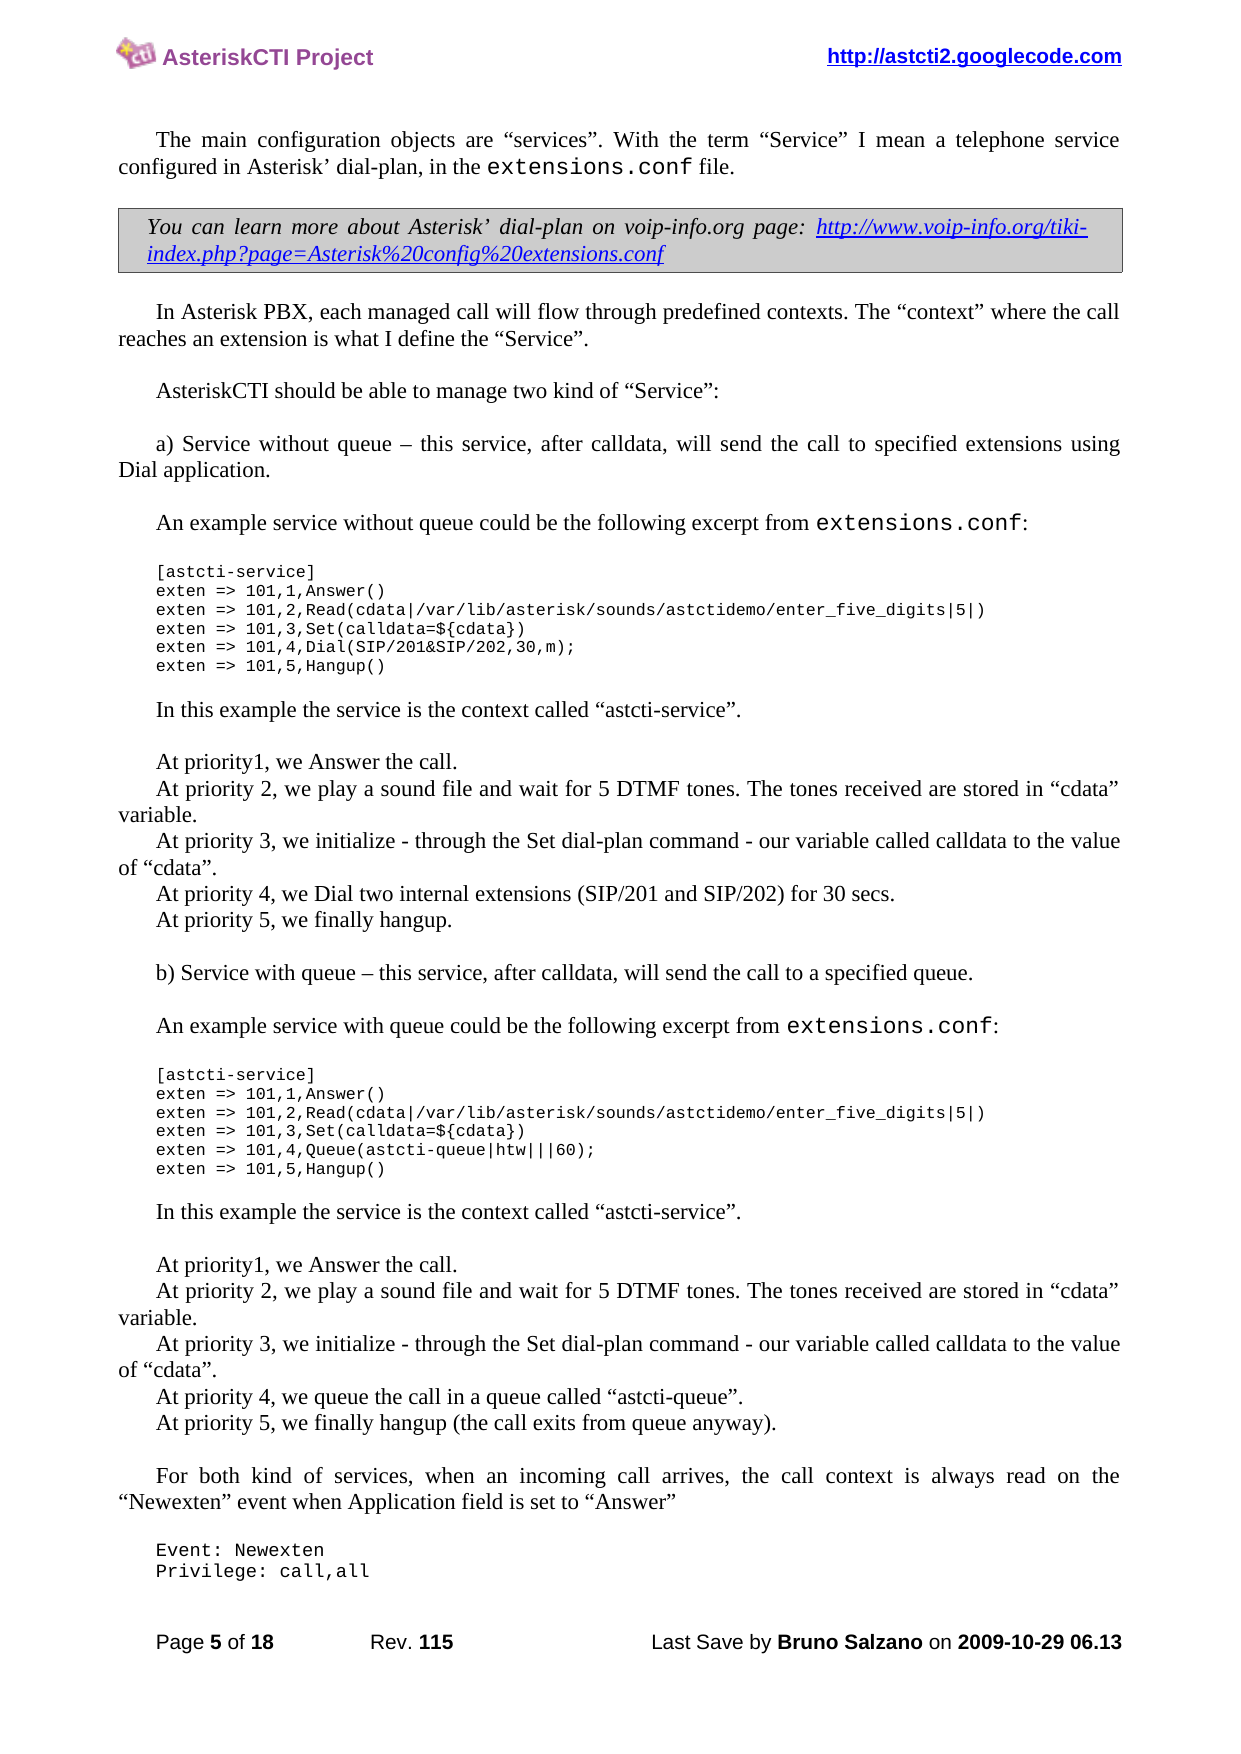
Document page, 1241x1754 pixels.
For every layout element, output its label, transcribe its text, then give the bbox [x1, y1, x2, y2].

text At priority 4, we Dial two internal extensions (SIP/201 and SIP/202) for 30 secs. [118, 880, 1122, 906]
text exten => 101,3,Set(calldata=${cdata}) [118, 620, 1122, 639]
text In this example the service is the context called “astcti-service”. [118, 696, 1122, 722]
text For both kind of services, when an incoming call arrives, the call context is always read on the “Newexten” event when Application field is set to “Answer” [118, 1462, 1122, 1515]
text At priority 3, we initialize - through the Set dial-plan command - our variable called calldata to the value of “cdata”. [118, 1330, 1122, 1383]
table_header You can learn more about Asterisk’ dial-plan on voip-info.org page: http://www.voip-info.org/tiki-index.php?page=Asterisk%20config%20extensions.conf [119, 209, 1122, 272]
text In this example the service is the context called “astcti-service”. [118, 1198, 1122, 1225]
text exten => 101,4,Dial(SIP/201&SIP/202,30,m); [118, 639, 1122, 658]
text exten => 101,2,Read(cdata|/var/lib/asterisk/sounds/astctidemo/enter_five_digits|5|) [118, 1104, 1122, 1123]
text An example service without queue could be the following excerpt from extensions.conf: [118, 509, 1122, 537]
text Event: Newexten [118, 1541, 1122, 1562]
text The main configuration objects are “services”. With the term “Service” I mean a telephone service configured in Asterisk’ dial-plan, in the extensions.conf file. [118, 127, 1122, 181]
text At priority 2, we play a sound file and wait for 5 DTMF tones. The tones received are stored in “cdata” variable. [118, 1277, 1122, 1330]
text In Asterisk PBX, each managed call will flow through predefined contexts. The “context” where the call reaches an extension is what I define the “Service”. [118, 298, 1122, 351]
text [astcti-service] [118, 1066, 1122, 1085]
text exten => 101,5,Hangup() [118, 658, 1122, 677]
text At priority 5, we finally hangup. [118, 906, 1122, 933]
text At priority 4, we queue the call in a queue called “astcti-queue”. [118, 1383, 1122, 1409]
text exten => 101,3,Set(calldata=${cdata}) [118, 1123, 1122, 1142]
text exten => 101,5,Hangup() [118, 1161, 1122, 1179]
text exten => 101,1,Answer() [118, 582, 1122, 601]
text An example service with queue could be the following excerpt from extensions.conf: [118, 1012, 1122, 1040]
text b) Service with queue – this service, after calldata, will send the call to a specified queue. [118, 959, 1122, 986]
text At priority1, we Answer the call. [118, 1251, 1122, 1277]
picture [116, 34, 157, 74]
text exten => 101,2,Read(cdata|/var/lib/asterisk/sounds/astctidemo/enter_five_digits|5|) [118, 601, 1122, 620]
text a) Service without queue – this service, after calldata, will send the call to specified extensions using Dial application. [118, 430, 1122, 483]
text At priority 2, we play a sound file and wait for 5 DTMF tones. The tones received are stored in “cdata” variable. [118, 775, 1122, 827]
text AsteriskCTI should be able to manage two kind of “Service”: [118, 377, 1122, 404]
text exten => 101,1,Answer() [118, 1085, 1122, 1104]
text Privilege: call,all [118, 1562, 1122, 1583]
text At priority1, we Answer the call. [118, 748, 1122, 775]
text At priority 5, we finally hangup (the call exits from queue anyway). [118, 1409, 1122, 1436]
text [astcti-service] [118, 564, 1122, 582]
text At priority 3, we initialize - through the Set dial-plan command - our variable called calldata to the value of “cdata”. [118, 827, 1122, 880]
text exten => 101,4,Queue(astcti-queue|htw|||60); [118, 1142, 1122, 1161]
